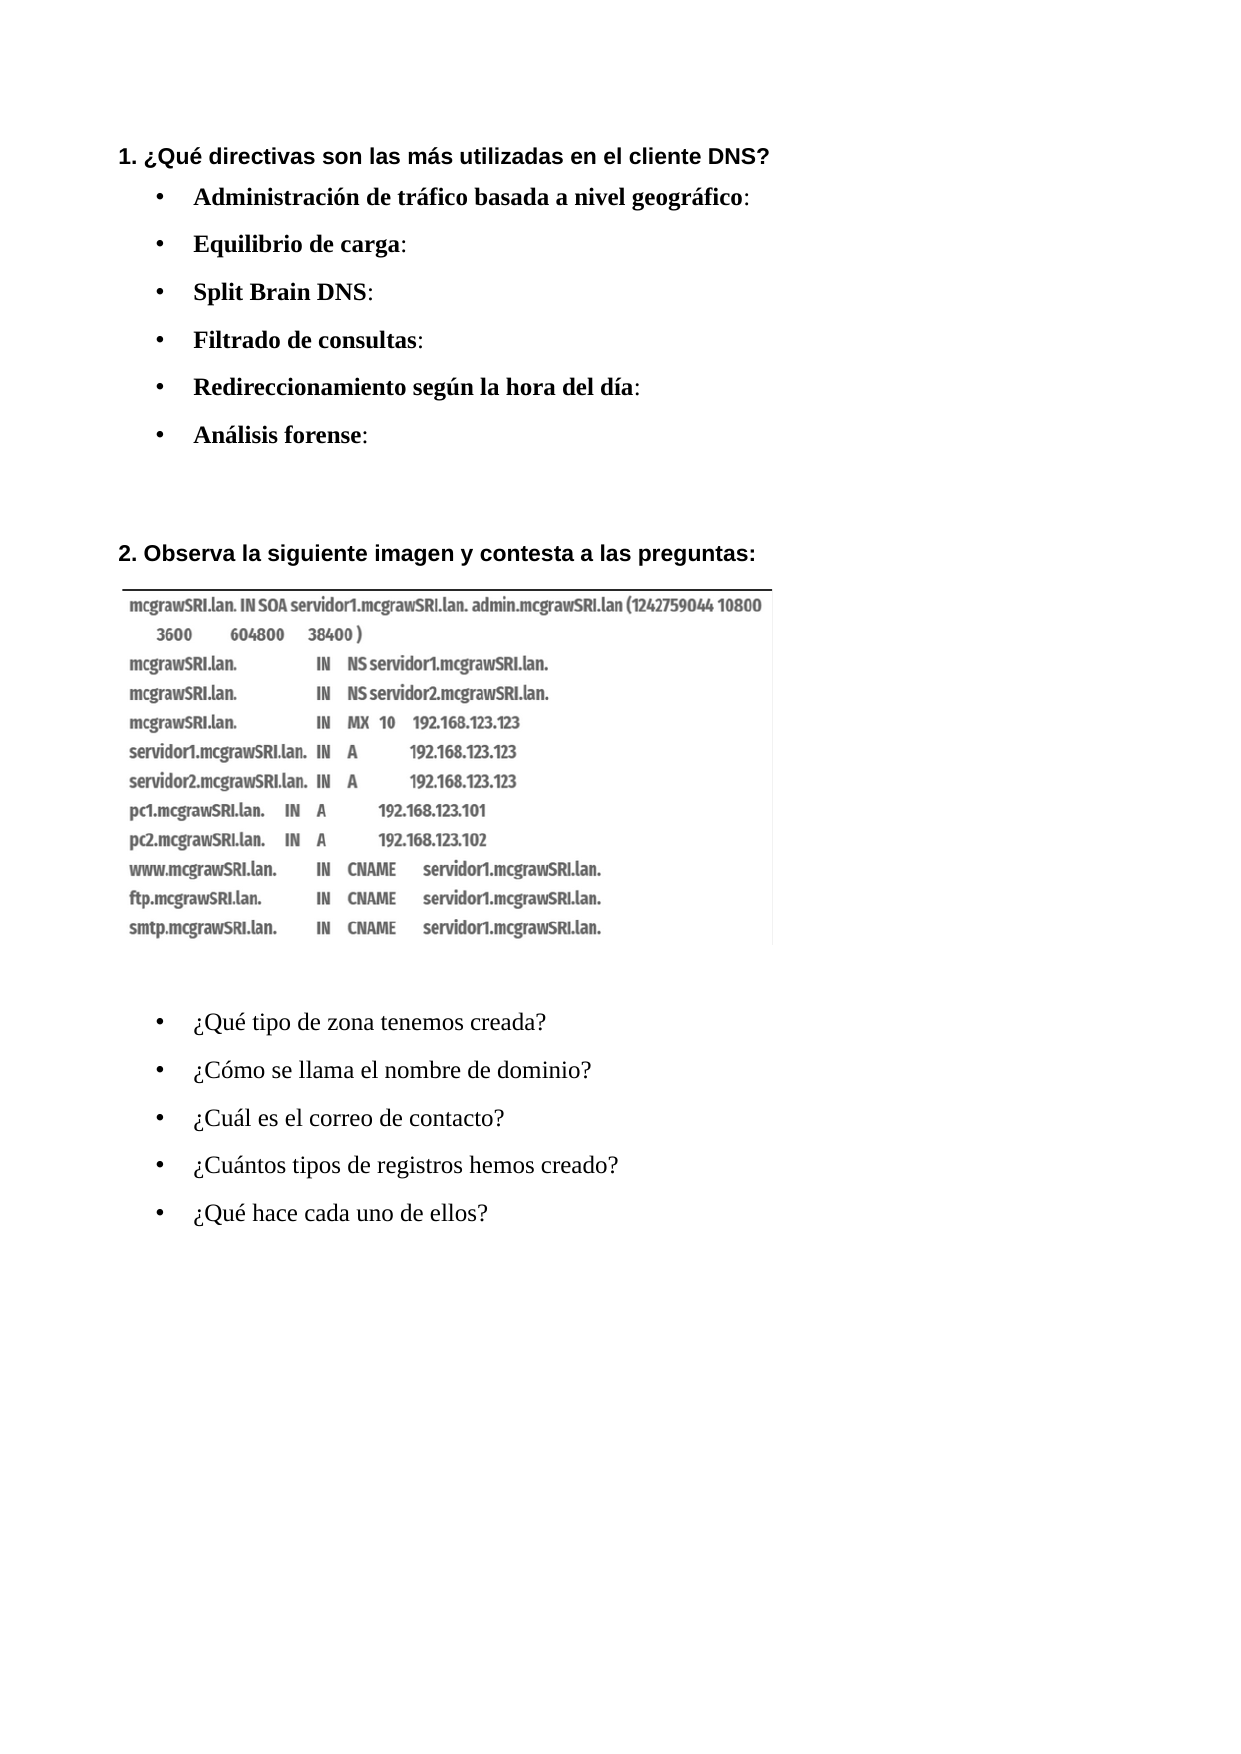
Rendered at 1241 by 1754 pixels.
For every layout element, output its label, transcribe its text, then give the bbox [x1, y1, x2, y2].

list Filtrado de consultas: [156, 325, 1122, 353]
list Administración de tráfico basada a nivel geográfico: [156, 182, 1122, 211]
list ¿Qué hace cada uno de ellos? [156, 1198, 1122, 1227]
picture [122, 589, 773, 945]
subtitle 1. ¿Qué directivas son las más utilizadas en el cliente DNS? [118, 143, 1122, 169]
list Análisis forense: [156, 420, 1122, 449]
list Redireccionamiento según la hora del día: [156, 372, 1122, 401]
list Equilibrio de carga: [156, 229, 1122, 258]
list ¿Cómo se llama el nombre de dominio? [156, 1055, 1122, 1084]
list ¿Cuál es el correo de contacto? [156, 1103, 1122, 1131]
list ¿Qué tipo de zona tenemos creada? [156, 1007, 1122, 1036]
subtitle 2. Observa la siguiente imagen y contesta a las preguntas: [118, 540, 1122, 567]
list Split Brain DNS: [156, 277, 1122, 306]
list ¿Cuántos tipos de registros hemos creado? [156, 1150, 1122, 1179]
